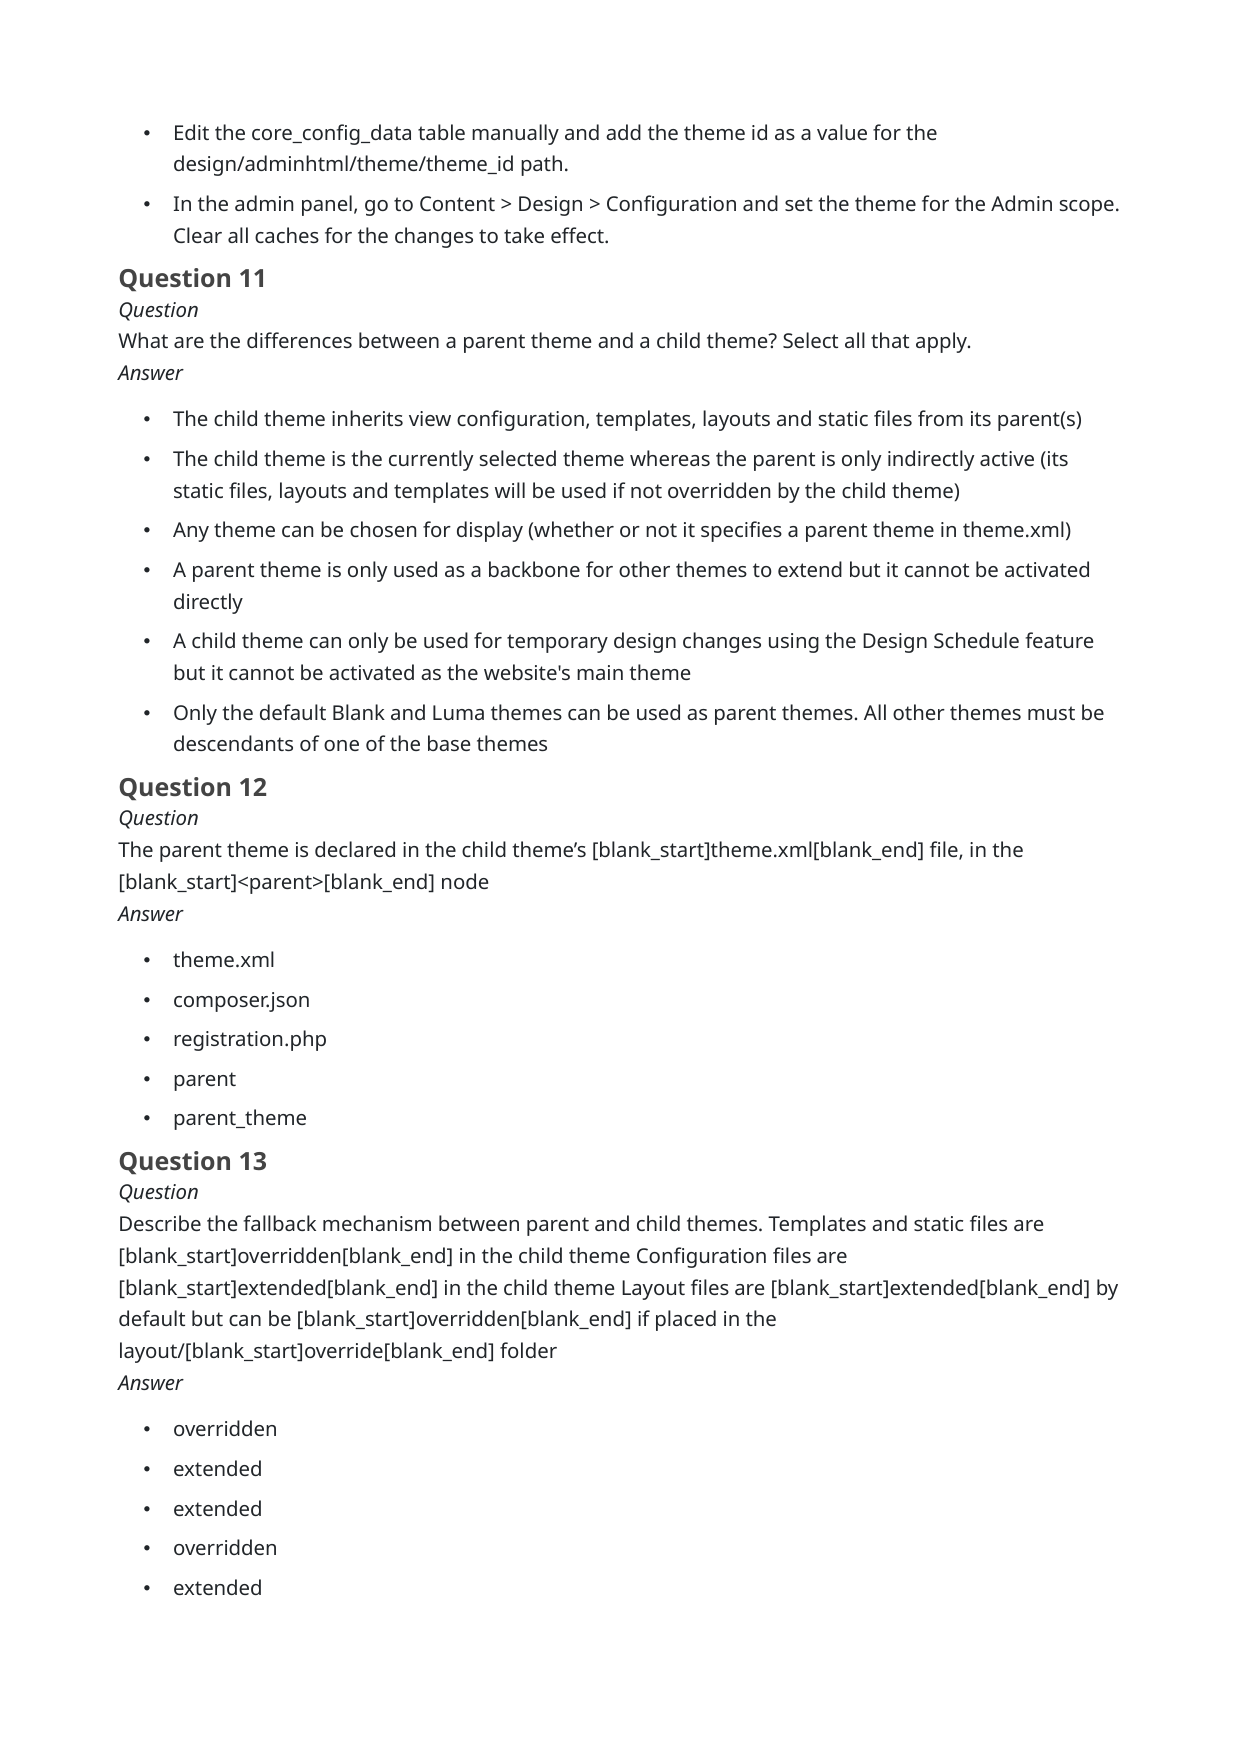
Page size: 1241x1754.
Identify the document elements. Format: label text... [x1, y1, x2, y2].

list Only the default Blank and Luma themes can be used as parent themes. All other themes must be descendants of one of the base themes [143, 698, 1122, 758]
list A parent theme is only used as a backbone for other themes to extend but it cannot be activated directly [143, 556, 1122, 615]
text Answer [118, 359, 1122, 386]
text The parent theme is declared in the child theme’s [blank_start]theme.xml[blank_end] file, in the [blank_start]<parent>[blank_end] node [118, 836, 1122, 895]
list A child theme can only be used for temporary design changes using the Design Schedule feature but it cannot be activated as the website's main theme [143, 627, 1122, 686]
list The child theme inherits view configuration, templates, layouts and static files from its parent(s) [143, 405, 1122, 433]
text Question [118, 804, 1122, 832]
list extended [143, 1573, 1122, 1601]
subtitle Question 11 [118, 261, 1122, 295]
list parent [143, 1064, 1122, 1092]
list theme.xml [143, 946, 1122, 973]
text Question [118, 1178, 1122, 1206]
list extended [143, 1494, 1122, 1522]
list overridden [143, 1415, 1122, 1443]
list extended [143, 1454, 1122, 1482]
text Describe the fallback mechanism between parent and child themes. Templates and static files are [blank_start]overridden[blank_end] in the child theme Configuration files are [blank_start]extended[blank_end] in the child theme Layout files are [blank_start]extended[blank_end] by default but can be [blank_start]overridden[blank_end] if placed in the layout/[blank_start]override[blank_end] folder [118, 1210, 1122, 1364]
text What are the differences between a parent theme and a child theme? Select all that apply. [118, 327, 1122, 355]
list parent_theme [143, 1104, 1122, 1132]
list In the admin panel, go to Content > Design > Configuration and set the theme for the Admin scope. Clear all caches for the changes to take effect. [143, 189, 1122, 249]
text Answer [118, 899, 1122, 927]
text Answer [118, 1369, 1122, 1396]
list Any theme can be chosen for display (whether or not it specifies a parent theme in theme.xml) [143, 516, 1122, 544]
list composer.json [143, 985, 1122, 1013]
text Question [118, 295, 1122, 323]
subtitle Question 12 [118, 770, 1122, 804]
list Edit the core_config_data table manually and add the theme id as a value for the design/adminhtml/theme/theme_id path. [143, 118, 1122, 178]
list registration.php [143, 1025, 1122, 1053]
list The child theme is the currently selected theme whereas the parent is only indirectly active (its static files, layouts and templates will be used if not overridden by the child theme) [143, 445, 1122, 504]
list overridden [143, 1534, 1122, 1561]
subtitle Question 13 [118, 1144, 1122, 1178]
